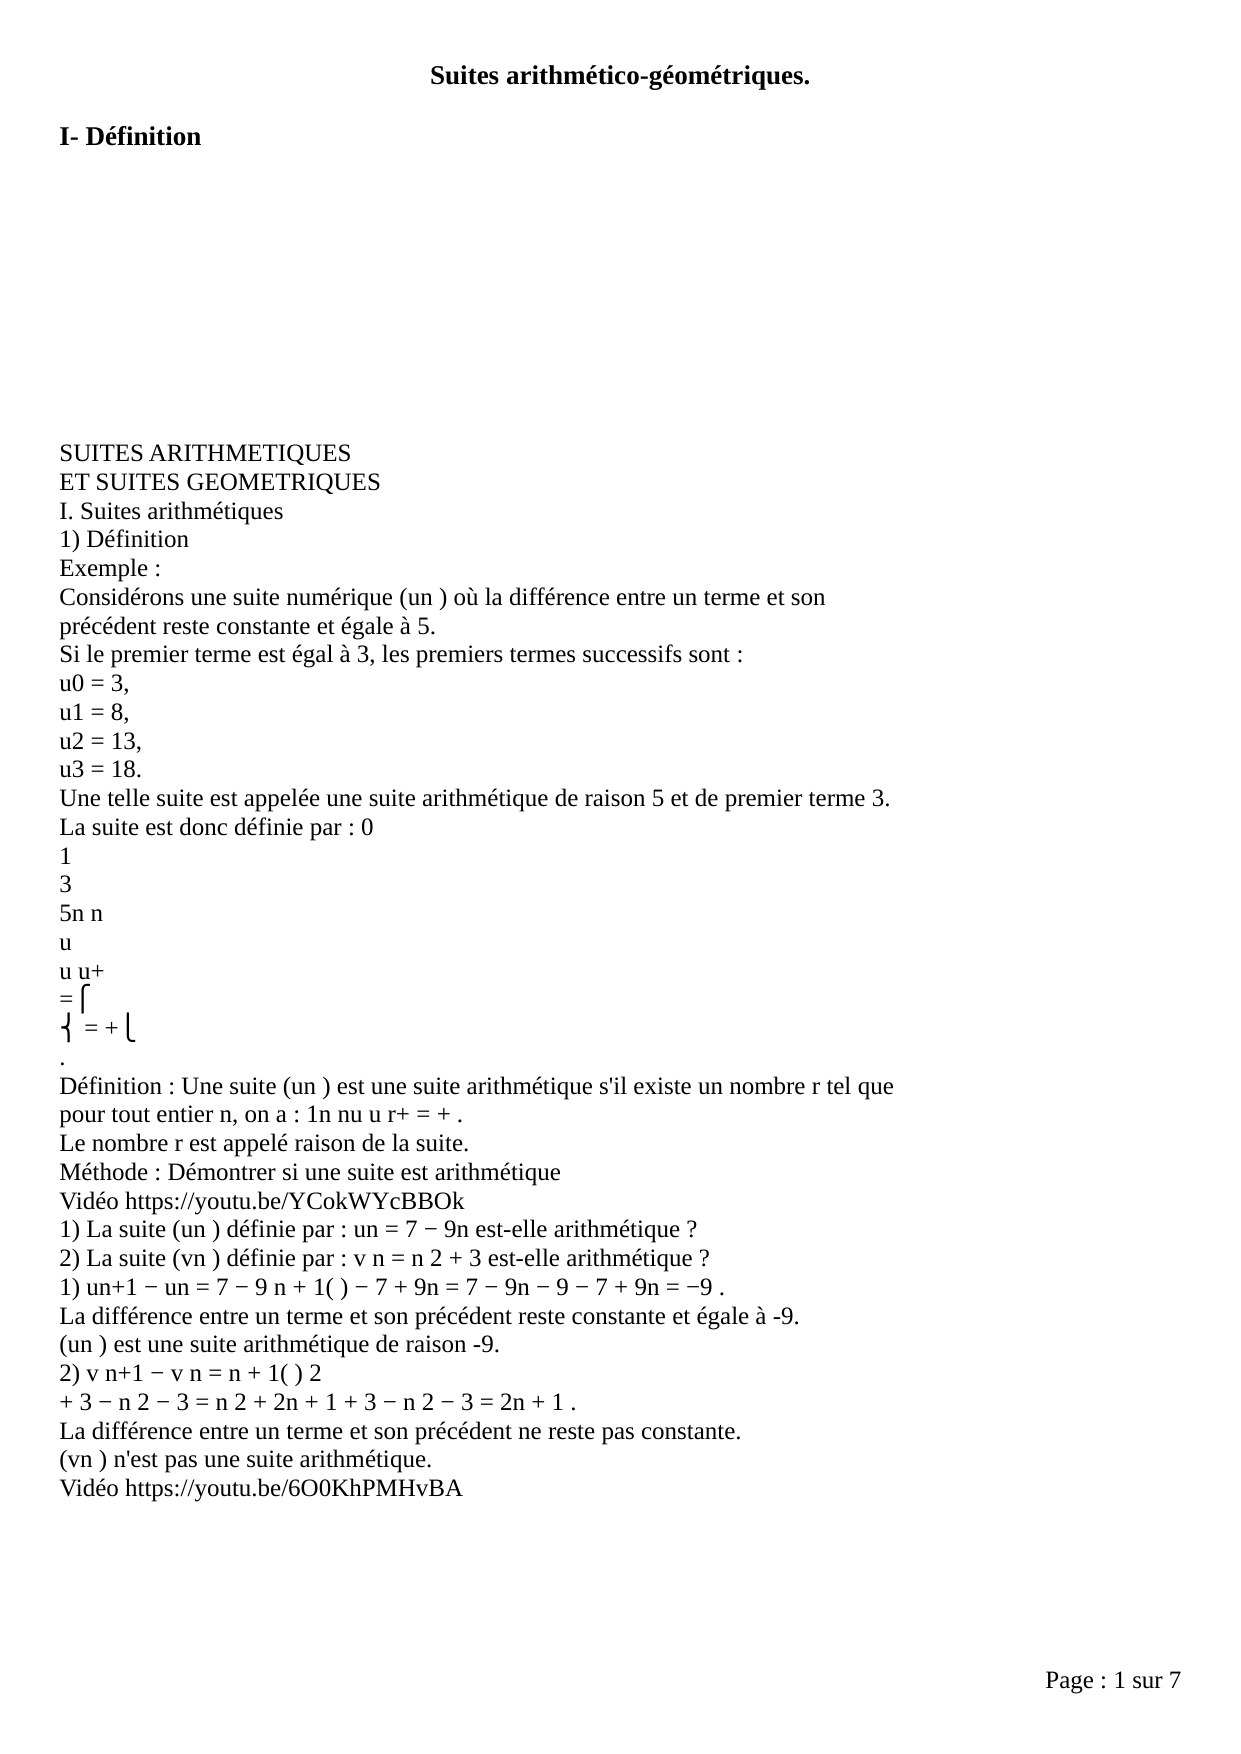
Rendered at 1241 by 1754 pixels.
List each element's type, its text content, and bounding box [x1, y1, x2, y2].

text SUITES ARITHMETIQUES ET SUITES GEOMETRIQUES I. Suites arithmétiques 1) Définition Exemple : Considérons une suite numérique (un ) où la différence entre un terme et son précédent reste constante et égale à 5. Si le premier terme est égal à 3, les premiers termes successifs sont : u0 = 3, u1 = 8, u2 = 13, u3 = 18. Une telle suite est appelée une suite arithmétique de raison 5 et de premier terme 3. La suite est donc définie par : 0 1 3 5n n u u u+ =⎧ ⎨ = +⎩ . Définition : Une suite (un ) est une suite arithmétique s'il existe un nombre r tel que pour tout entier n, on a : 1n nu u r+ = + . Le nombre r est appelé raison de la suite. Méthode : Démontrer si une suite est arithmétique Vidéo https://youtu.be/YCokWYcBBOk 1) La suite (un ) définie par : un = 7 − 9n est-elle arithmétique ? 2) La suite (vn ) définie par : v n = n 2 + 3 est-elle arithmétique ? 1) un+1 − un = 7 − 9 n + 1( ) − 7 + 9n = 7 − 9n − 9 − 7 + 9n = −9 . La différence entre un terme et son précédent reste constante et égale à -9. (un ) est une suite arithmétique de raison -9. 2) v n+1 − v n = n + 1( ) 2 + 3 − n 2 − 3 = n 2 + 2n + 1 + 3 − n 2 − 3 = 2n + 1 . La différence entre un terme et son précédent ne reste pas constante. (vn ) n'est pas une suite arithmétique. Vidéo https://youtu.be/6O0KhPMHvBA [59, 438, 1181, 1502]
text I- Définition [59, 120, 1181, 151]
